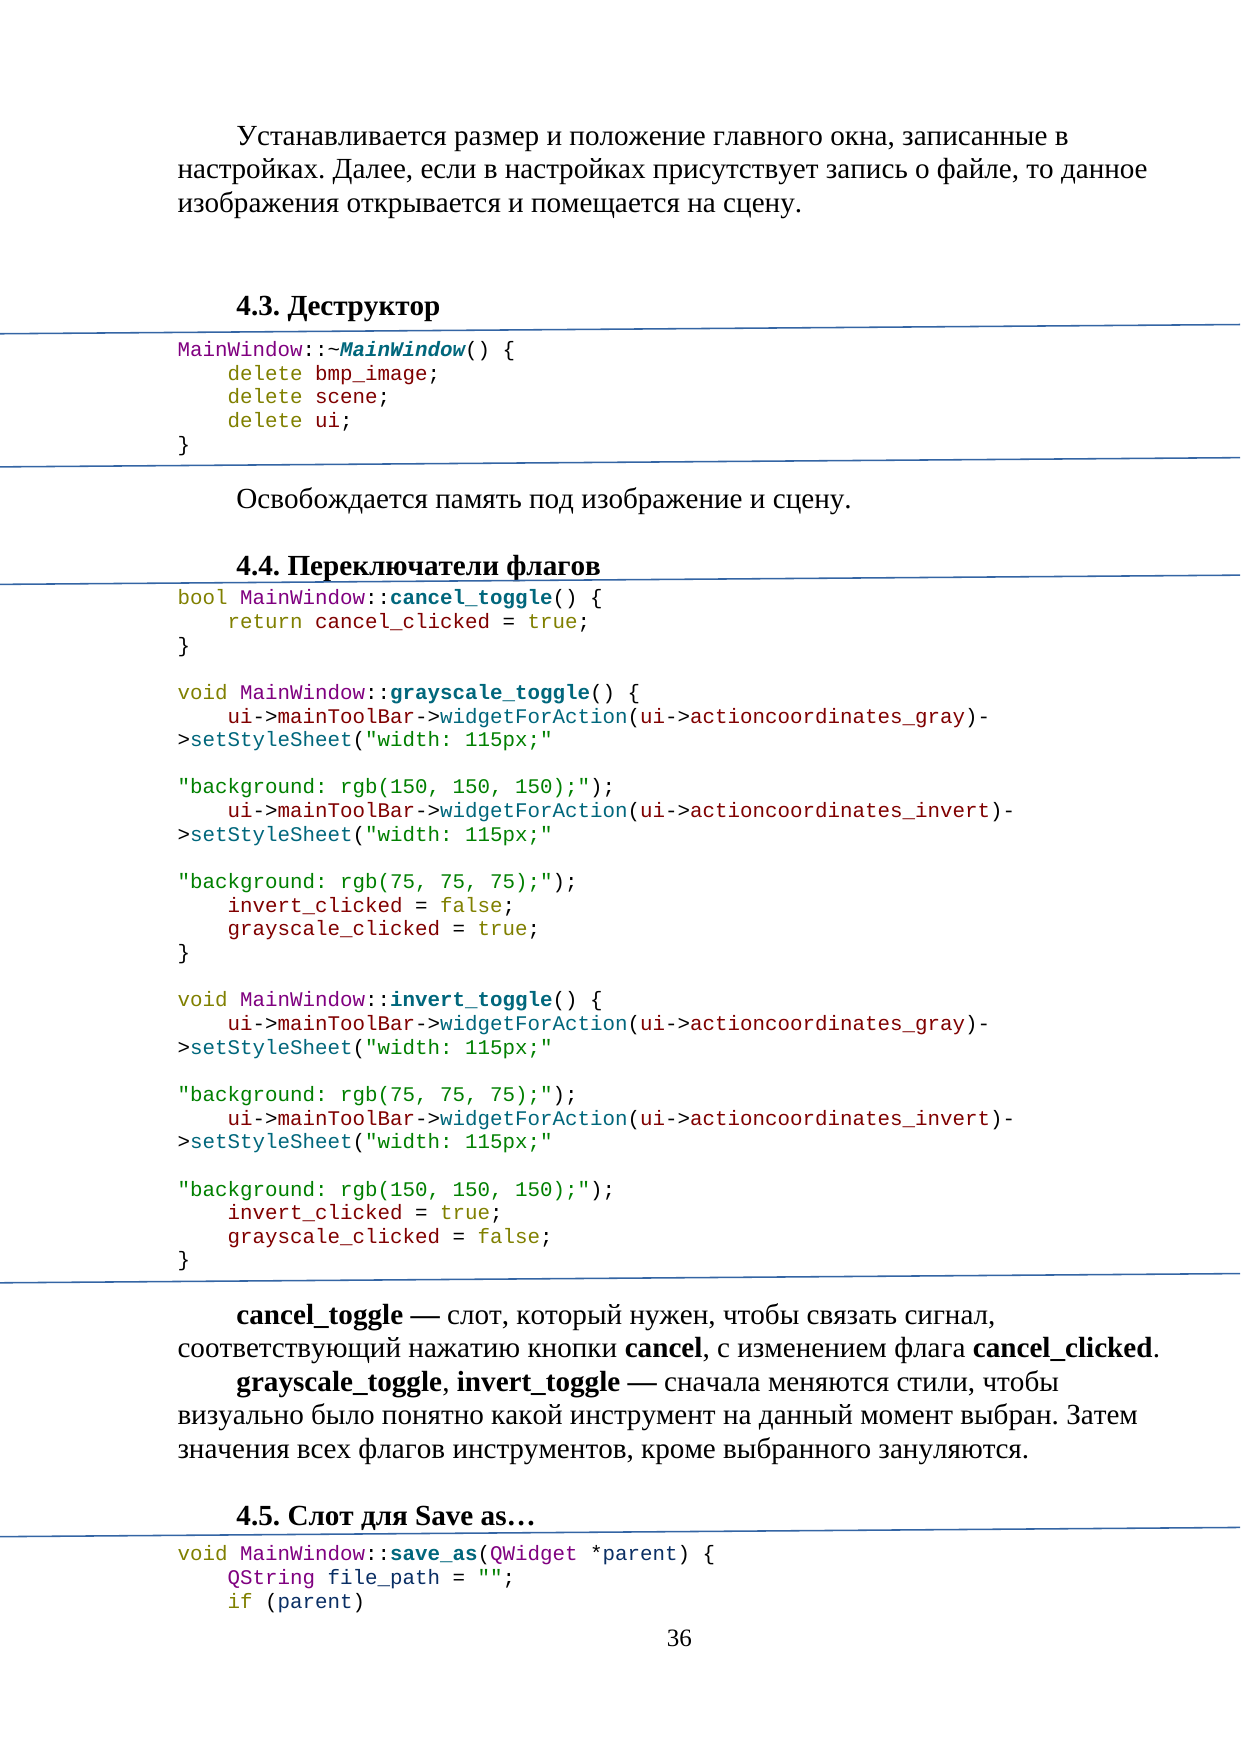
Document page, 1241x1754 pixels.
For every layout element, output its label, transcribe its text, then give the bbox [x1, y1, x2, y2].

text MainWindow::~MainWindow() { [177, 339, 1181, 363]
text delete ui; [177, 410, 1181, 433]
text invert_clicked = true; [177, 1202, 1181, 1226]
text delete bmp_image; [177, 363, 1181, 386]
text QString file_path = ""; [177, 1567, 1181, 1591]
text } [177, 1249, 1181, 1273]
text cancel_toggle — слот, который нужен, чтобы связать сигнал, соответствующий нажатию кнопки cancel, с изменением флага cancel_clicked. [177, 1297, 1181, 1364]
text void MainWindow::save_as(QWidget *parent) { [177, 1543, 1181, 1567]
text ui->mainToolBar->widgetForAction(ui->actioncoordinates_invert)->setStyleSheet("width: 115px;" [177, 800, 1181, 847]
text 4.3. Деструктор [177, 288, 1181, 321]
text } [177, 942, 1181, 966]
text 4.4. Переключатели флагов [177, 548, 1181, 581]
text ui->mainToolBar->widgetForAction(ui->actioncoordinates_gray)->setStyleSheet("width: 115px;" [177, 1013, 1181, 1060]
text return cancel_clicked = true; [177, 611, 1181, 635]
text "background: rgb(75, 75, 75);"); [177, 847, 1181, 895]
text "background: rgb(75, 75, 75);"); [177, 1060, 1181, 1108]
text delete scene; [177, 386, 1181, 410]
text if (parent) [177, 1591, 1181, 1614]
text ui->mainToolBar->widgetForAction(ui->actioncoordinates_invert)->setStyleSheet("width: 115px;" [177, 1108, 1181, 1155]
text bool MainWindow::cancel_toggle() { [177, 587, 1181, 611]
text void MainWindow::grayscale_toggle() { [177, 682, 1181, 706]
text void MainWindow::invert_toggle() { [177, 989, 1181, 1013]
text ui->mainToolBar->widgetForAction(ui->actioncoordinates_gray)->setStyleSheet("width: 115px;" [177, 706, 1181, 753]
text 4.5. Слот для Save as… [177, 1498, 1181, 1532]
text "background: rgb(150, 150, 150);"); [177, 1155, 1181, 1202]
text grayscale_clicked = false; [177, 1226, 1181, 1249]
text invert_clicked = false; [177, 895, 1181, 918]
text } [177, 433, 1181, 457]
text Устанавливается размер и положение главного окна, записанные в настройках. Далее, если в настройках присутствует запись о файле, то данное изображения открывается и помещается на сцену. [177, 118, 1181, 219]
text grayscale_toggle, invert_toggle — сначала меняются стили, чтобы визуально было понятно какой инструмент на данный момент выбран. Затем значения всех флагов инструментов, кроме выбранного зануляются. [177, 1364, 1181, 1464]
text Освобождается память под изображение и сцену. [177, 481, 1181, 514]
text "background: rgb(150, 150, 150);"); [177, 753, 1181, 800]
text } [177, 635, 1181, 658]
text grayscale_clicked = true; [177, 918, 1181, 942]
